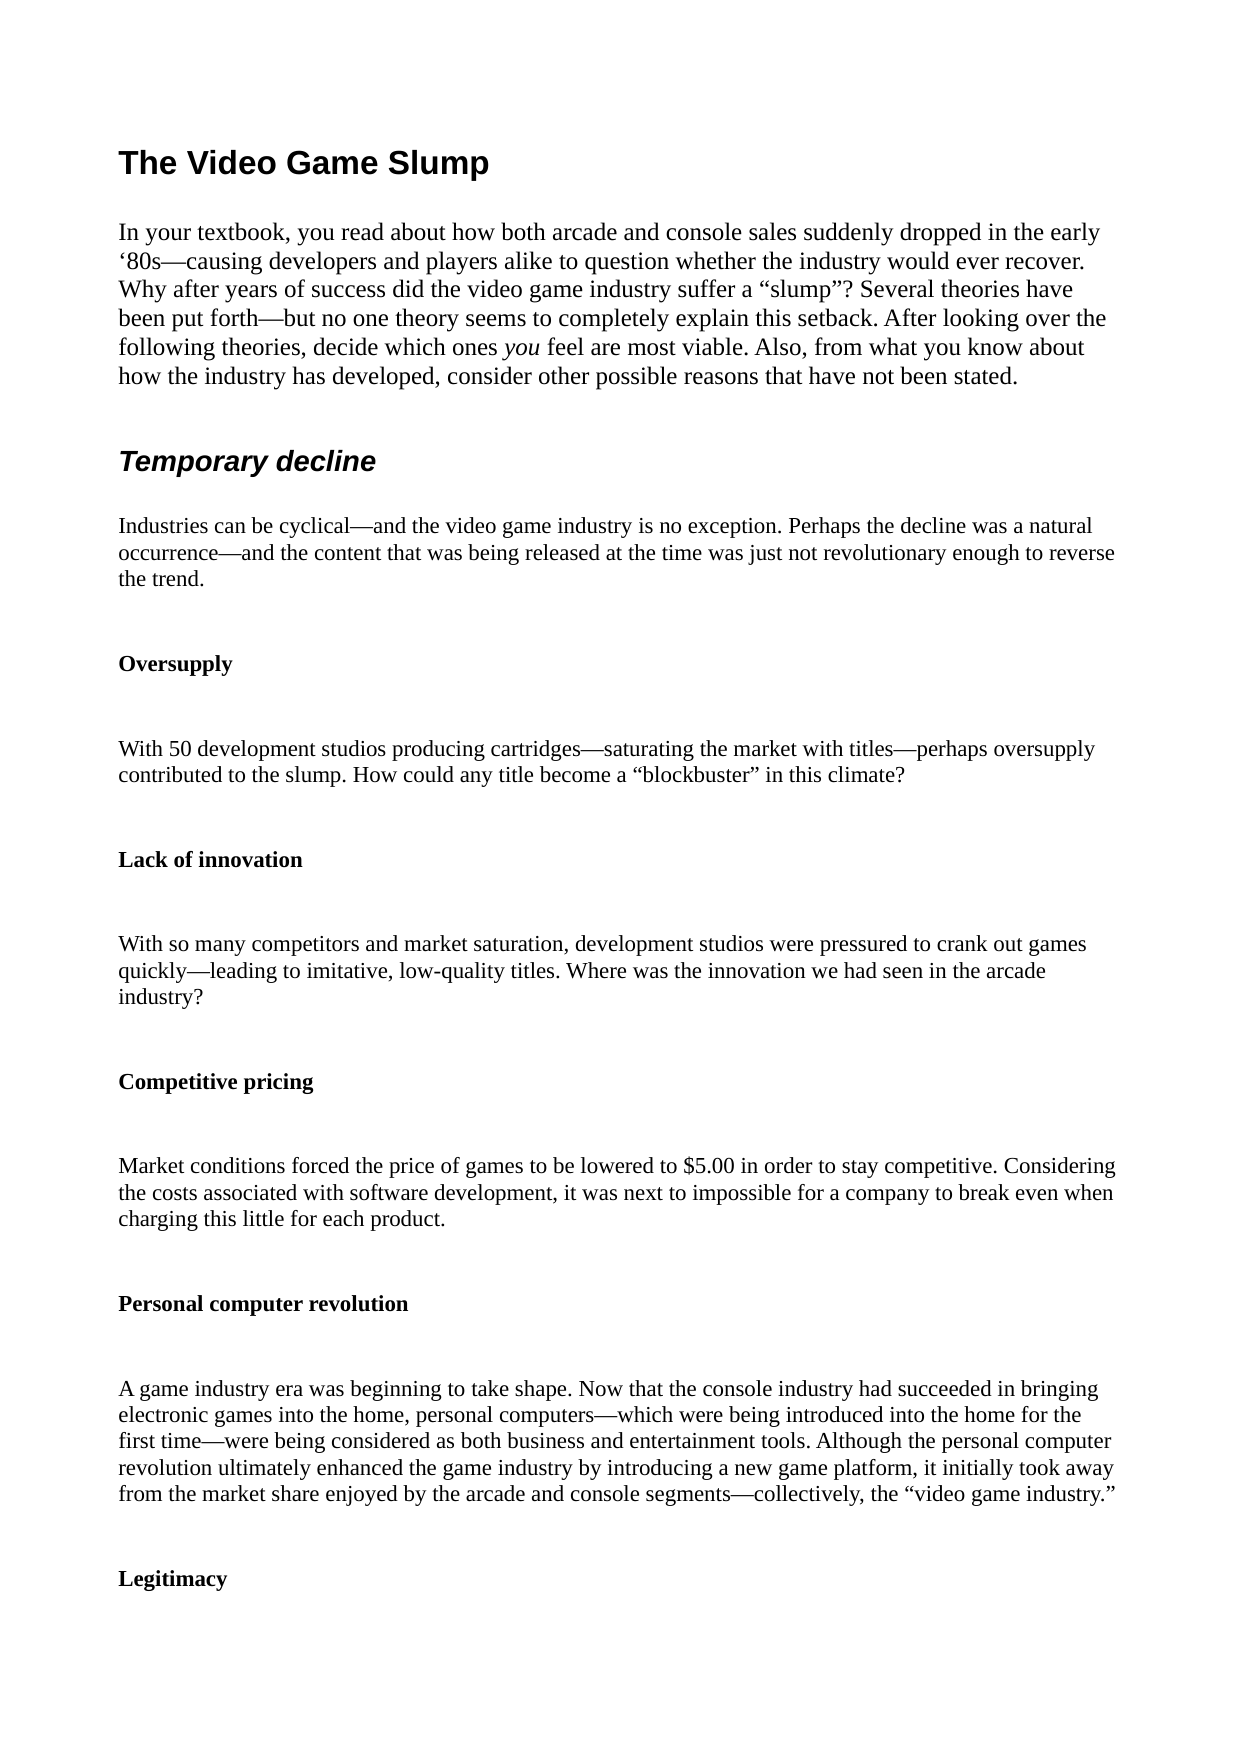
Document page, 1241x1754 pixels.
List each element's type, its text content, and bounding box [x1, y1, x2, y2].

text In your textbook, you read about how both arcade and console sales suddenly dropped in the early ‘80s—causing developers and players alike to question whether the industry would ever recover. Why after years of success did the video game industry suffer a “slump”? Several theories have been put forth—but no one theory seems to completely explain this setback. After looking over the following theories, decide which ones you feel are most viable. Also, from what you know about how the industry has developed, consider other possible reasons that have not been stated. [118, 217, 1122, 389]
text With 50 development studios producing cartridges—saturating the market with titles—perhaps oversupply contributed to the slump. How could any title become a “blockbuster” in this climate? [118, 735, 1122, 787]
subtitle The Video Game Slump [118, 143, 1122, 182]
text With so many competitors and market saturation, development studios were pressured to crank out games quickly—leading to imitative, low-quality titles. Where was the innovation we had seen in the arcade industry? [118, 930, 1122, 1009]
text Market conditions forced the price of games to be lowered to $5.00 in order to stay competitive. Considering the costs associated with software development, it was next to impossible for a company to break even when charging this little for each product. [118, 1152, 1122, 1232]
subtitle Oversupply [118, 650, 1122, 676]
subtitle Legitimacy [118, 1565, 1122, 1591]
subtitle Lack of innovation [118, 846, 1122, 872]
text Industries can be cyclical—and the video game industry is no exception. Perhaps the decline was a natural occurrence—and the content that was being released at the time was just not revolutionary enough to reverse the trend. [118, 513, 1122, 592]
subtitle Competitive pricing [118, 1068, 1122, 1094]
text A game industry era was beginning to take shape. Now that the console industry had succeeded in bringing electronic games into the home, personal computers—which were being introduced into the home for the first time—were being considered as both business and entertainment tools. Although the personal computer revolution ultimately enhanced the game industry by introducing a new game platform, it initially took away from the market share enjoyed by the arcade and console segments—collectively, the “video game industry.” [118, 1374, 1122, 1506]
subtitle Personal computer revolution [118, 1290, 1122, 1316]
subtitle Temporary decline [118, 444, 1122, 477]
